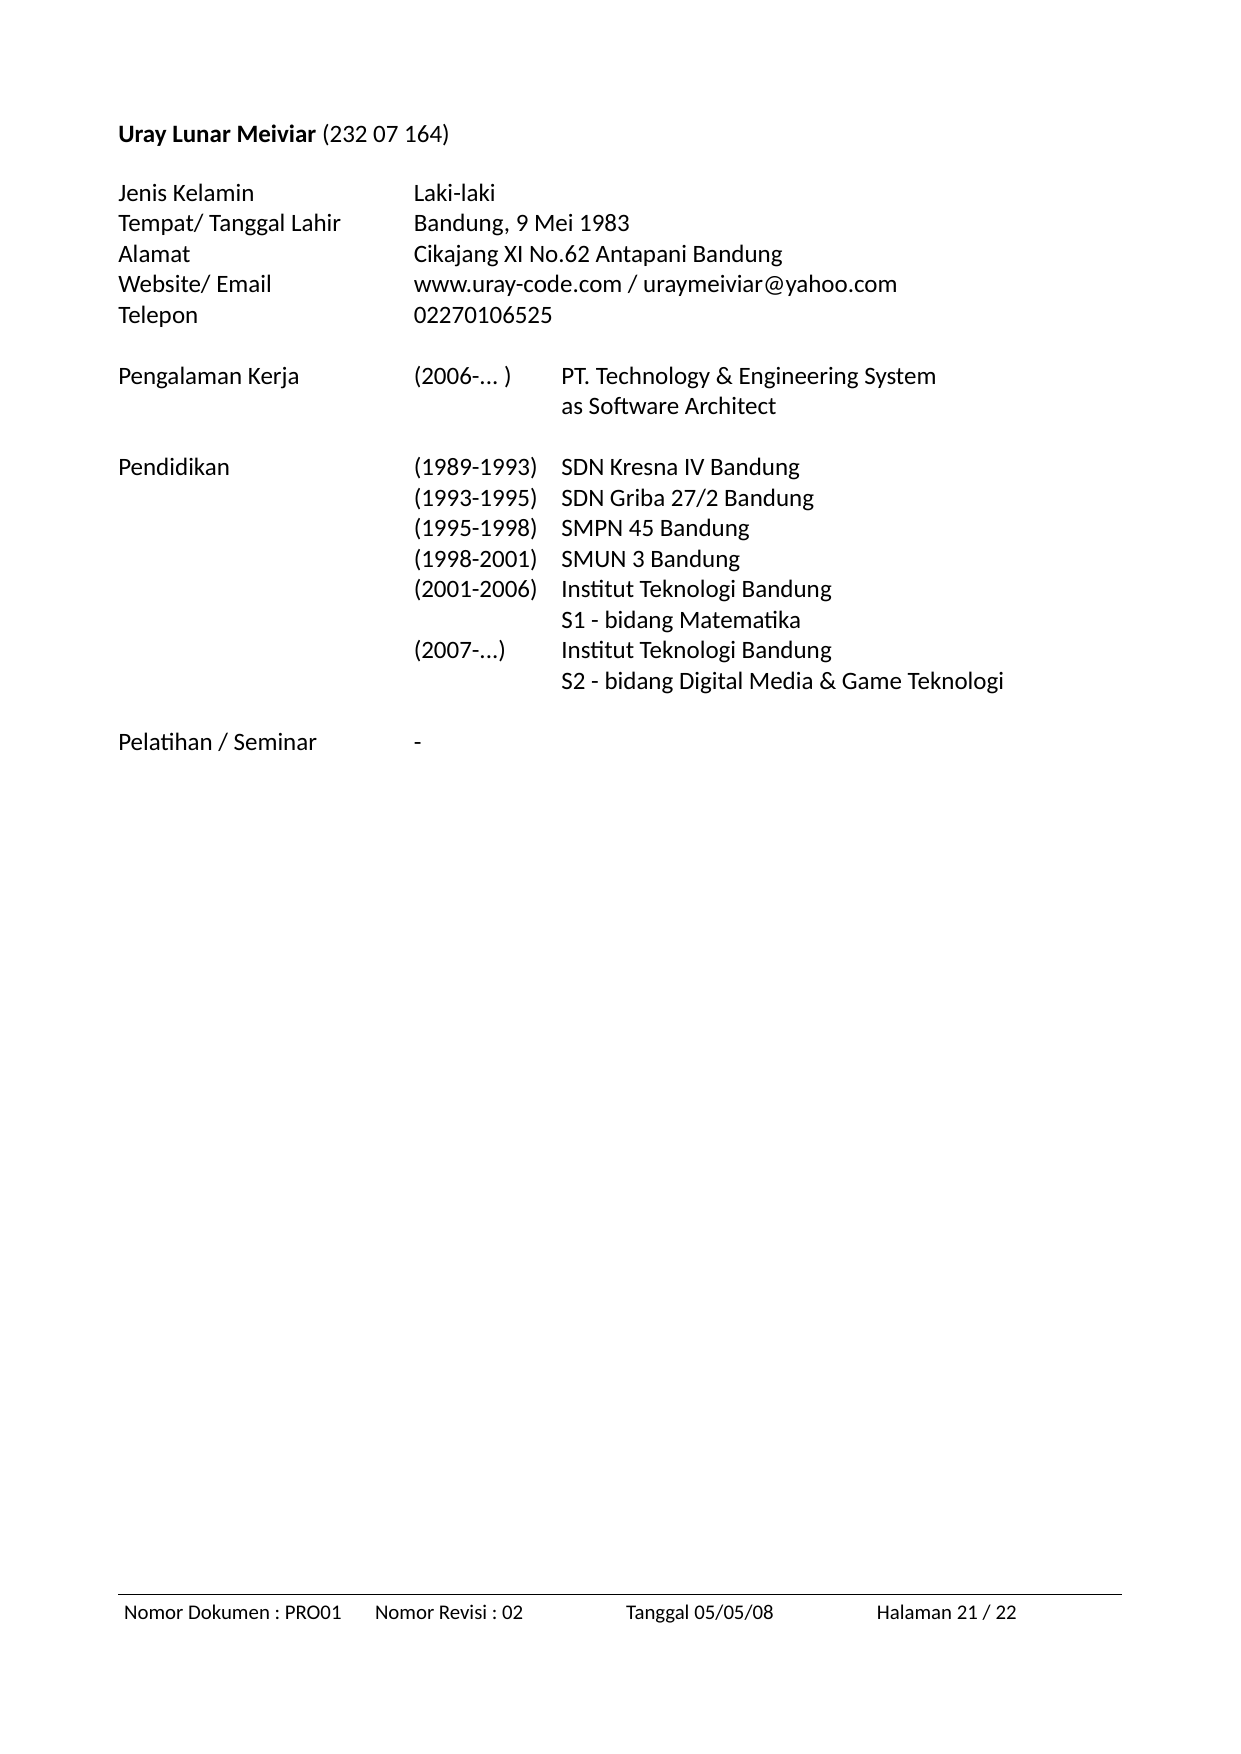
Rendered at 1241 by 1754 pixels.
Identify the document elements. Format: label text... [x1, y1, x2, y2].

text Alamat Cikajang XI No.62 Antapani Bandung [118, 238, 1122, 268]
text Pengalaman Kerja (2006-... ) PT. Technology & Engineering System [118, 360, 1122, 390]
text (1993-1995) SDN Griba 27/2 Bandung [118, 482, 1122, 512]
text Tempat/ Tanggal Lahir Bandung, 9 Mei 1983 [118, 207, 1122, 238]
text Website/ Email www.uray-code.com / uraymeiviar@yahoo.com [118, 268, 1122, 299]
text as Software Architect [118, 390, 1122, 421]
text (1998-2001) SMUN 3 Bandung [118, 543, 1122, 573]
text (2007-...) Institut Teknologi Bandung [118, 634, 1122, 665]
text (2001-2006) Institut Teknologi Bandung [118, 573, 1122, 604]
text Pendidikan (1989-1993) SDN Kresna IV Bandung [118, 451, 1122, 482]
text (1995-1998) SMPN 45 Bandung [118, 512, 1122, 543]
text Telepon 02270106525 [118, 299, 1122, 329]
text S1 - bidang Matematika [118, 604, 1122, 634]
text Jenis Kelamin Laki-laki [118, 177, 1122, 207]
text Uray Lunar Meiviar (232 07 164) [118, 118, 1122, 149]
text Pelatihan / Seminar - [118, 726, 1122, 757]
text S2 - bidang Digital Media & Game Teknologi [118, 665, 1122, 696]
